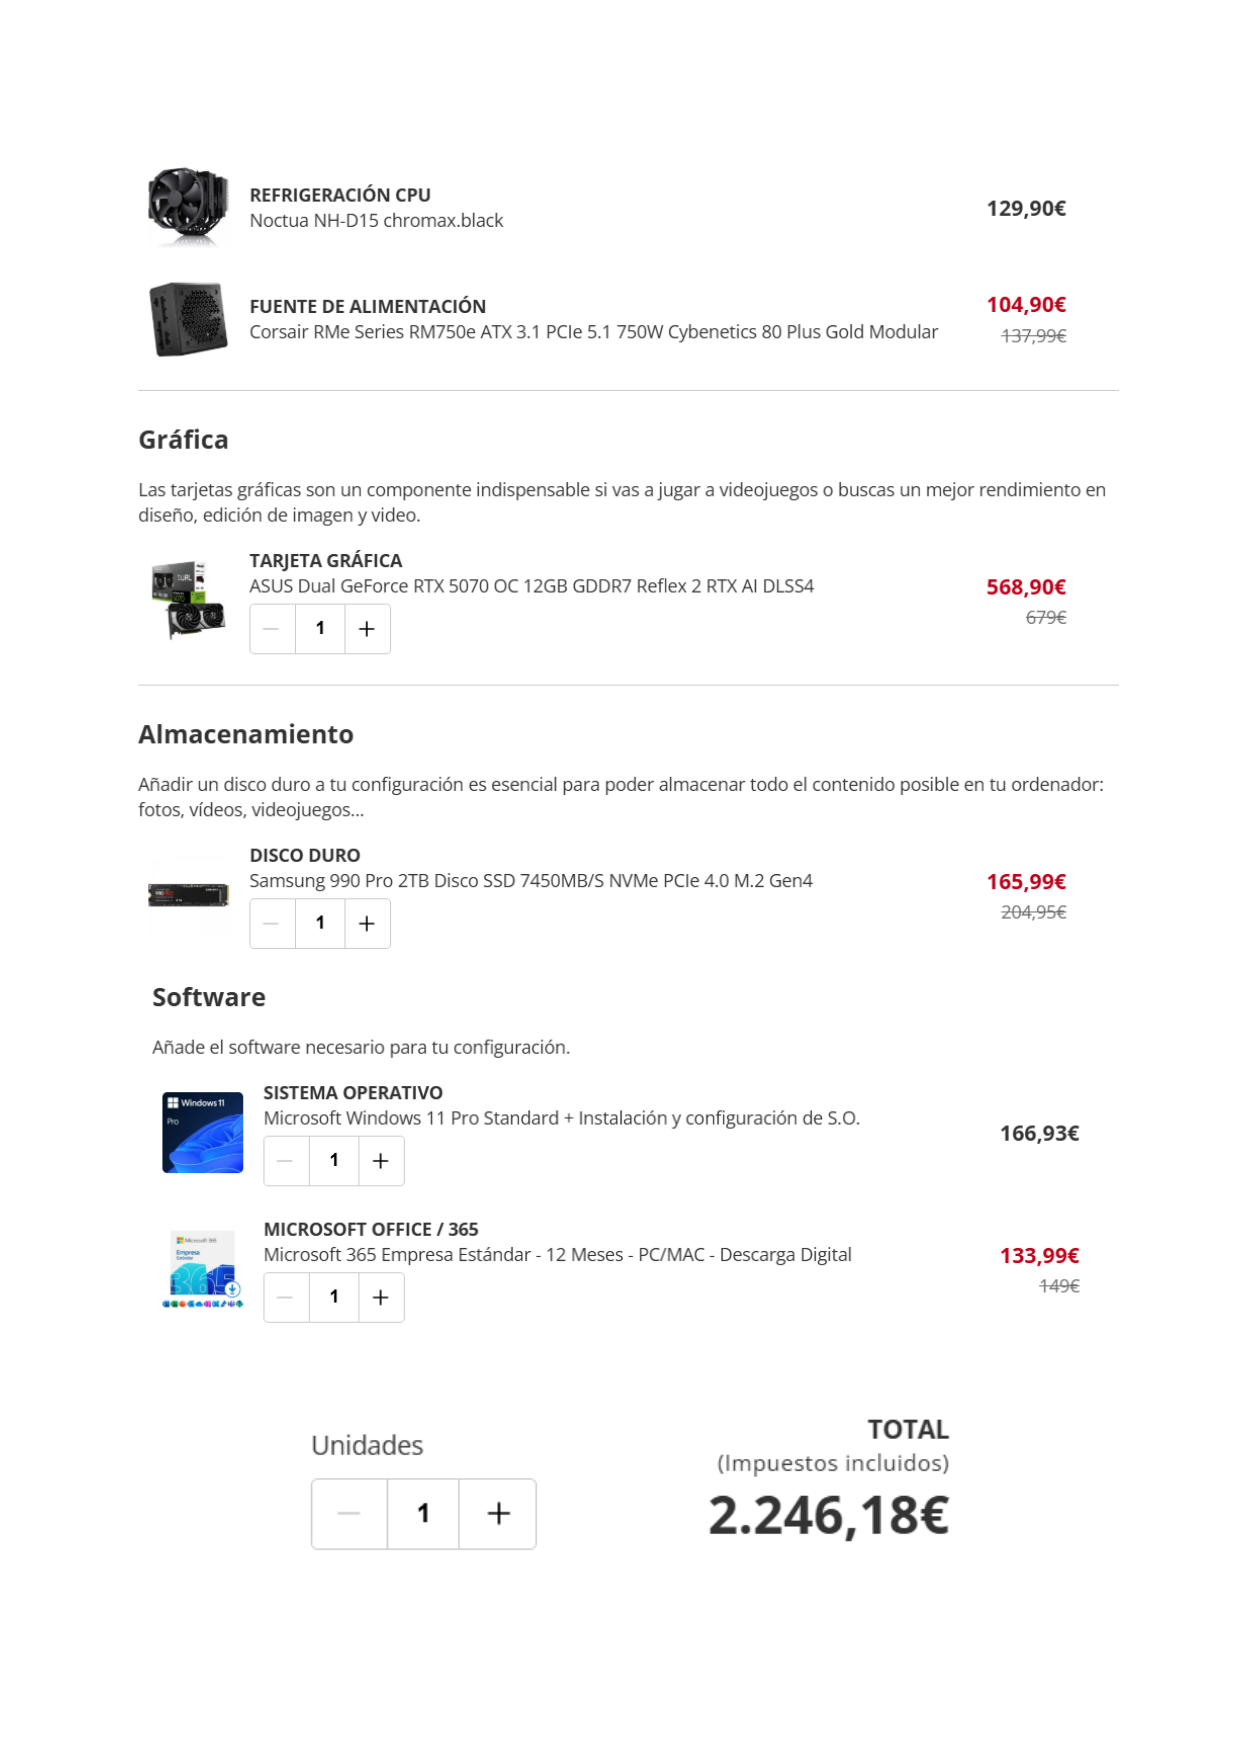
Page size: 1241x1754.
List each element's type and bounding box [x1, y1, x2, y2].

picture [118, 987, 1123, 1341]
picture [115, 152, 1119, 954]
picture [298, 1379, 978, 1556]
